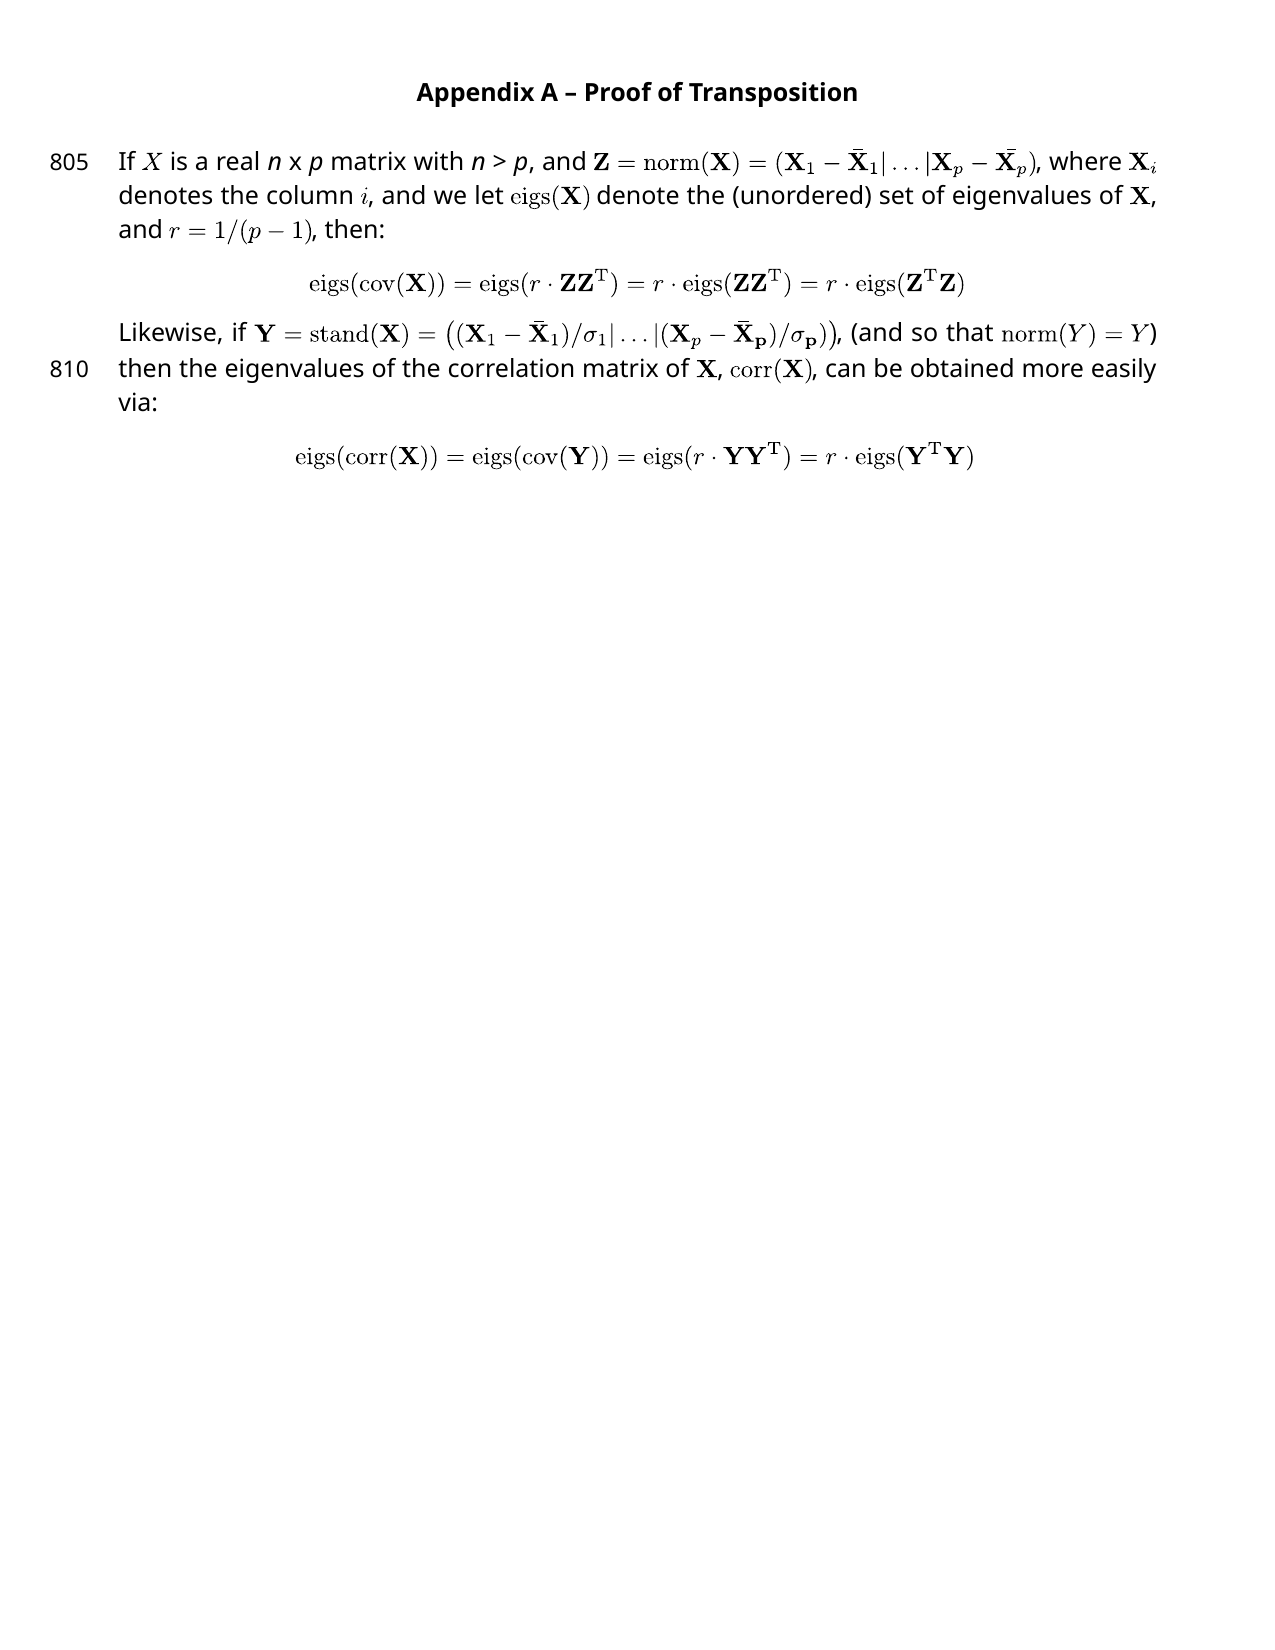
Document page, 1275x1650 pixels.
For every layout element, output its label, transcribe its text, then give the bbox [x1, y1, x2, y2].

text If is a real n x p matrix with n > p, and , where denotes the column , and we let denote the (unordered) set of eigenvalues of , and , then: [118, 143, 1157, 245]
text Appendix A – Proof of Transposition [118, 75, 1157, 109]
text Likewise, if , (and so that ) then the eigenvalues of the correlation matrix of , , can be obtained more easily via: [118, 315, 1157, 418]
